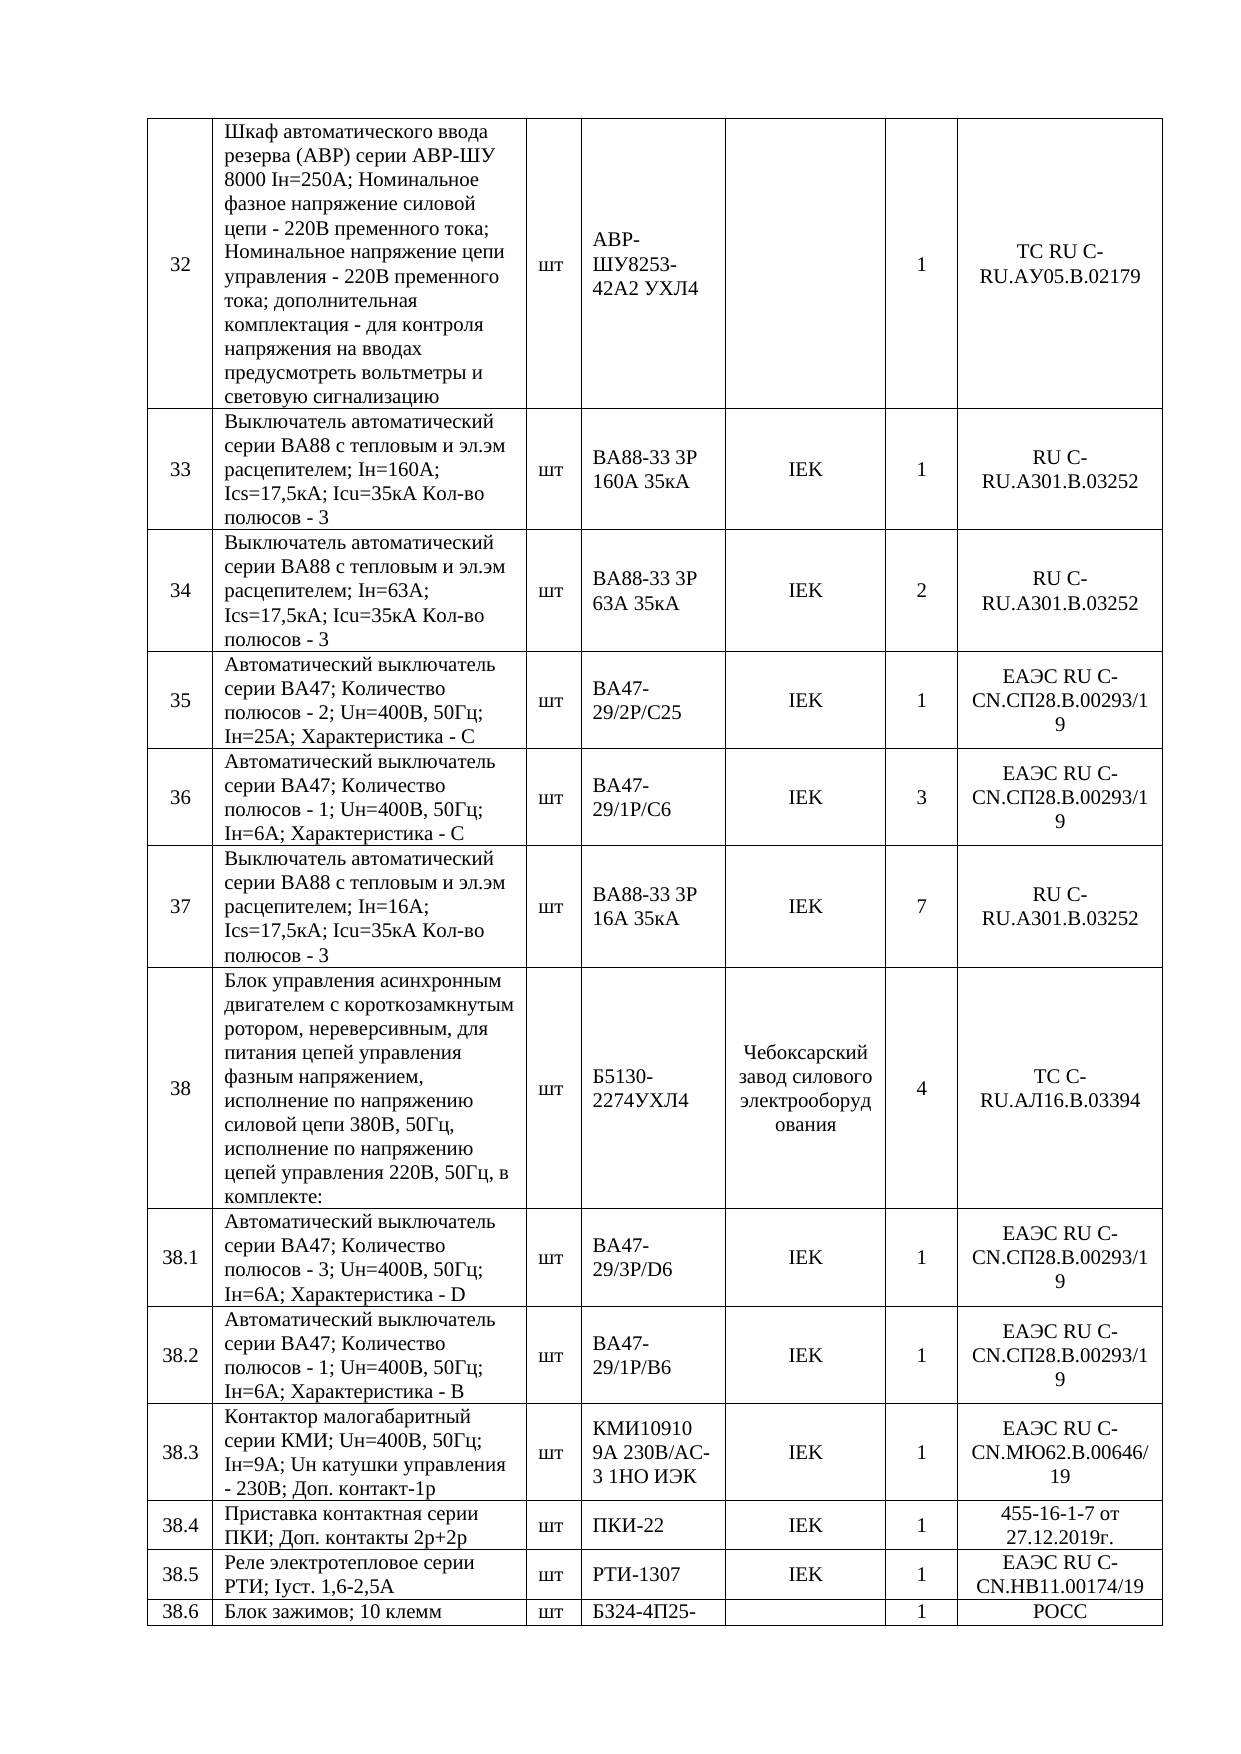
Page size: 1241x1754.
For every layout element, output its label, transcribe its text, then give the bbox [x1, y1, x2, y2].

table_cell IEK [726, 652, 885, 748]
table_cell 1 [886, 1600, 957, 1625]
table_cell КМИ10910 9А 230В/АС-3 1НО ИЭК [582, 1404, 725, 1500]
table_cell шт [527, 530, 581, 651]
table_cell 3 [886, 749, 957, 845]
table_cell IEK [726, 409, 885, 529]
table_cell Чебоксарский завод силового электрооборудования [726, 968, 885, 1208]
table_cell Автоматический выключатель серии ВА47; Количество полюсов - 3; Uн=400В, 50Гц; Iн=6А; Характеристика - D [213, 1209, 526, 1306]
table_cell Реле электротепловое серии РТИ; Iуст. 1,6-2,5А [213, 1550, 526, 1598]
table_cell ВА47-29/2Р/C25 [582, 652, 725, 748]
table_cell 38.1 [148, 1209, 212, 1306]
table_cell шт [527, 1501, 581, 1549]
table_cell IEK [726, 1550, 885, 1598]
table_cell Б5130-2274УХЛ4 [582, 968, 725, 1208]
table_cell IEK [726, 1307, 885, 1403]
table_cell 1 [886, 652, 957, 748]
table_cell шт [527, 1550, 581, 1598]
table_cell 1 [886, 1404, 957, 1500]
table_cell 33 [148, 409, 212, 529]
table_cell 1 [886, 1209, 957, 1306]
table_cell ВА88-33 3Р 16А 35кА [582, 846, 725, 967]
table_cell 38.3 [148, 1404, 212, 1500]
table_cell Автоматический выключатель серии ВА47; Количество полюсов - 2; Uн=400В, 50Гц; Iн=25А; Характеристика - C [213, 652, 526, 748]
table_cell IEK [726, 749, 885, 845]
table_cell 32 [148, 119, 212, 408]
table_cell 38 [148, 968, 212, 1208]
table_cell 35 [148, 652, 212, 748]
table_cell IEK [726, 1209, 885, 1306]
table_cell IEK [726, 1501, 885, 1549]
table_cell ЕАЭС RU C-CN.МЮ62.В.00646/19 [958, 1404, 1162, 1500]
table_cell 1 [886, 1307, 957, 1403]
table_cell ПКИ-22 [582, 1501, 725, 1549]
table_cell IEK [726, 1404, 885, 1500]
table_cell ЕАЭС RU C-CN.СП28.В.00293/19 [958, 1307, 1162, 1403]
table_cell 1 [886, 1550, 957, 1598]
table_cell шт [527, 968, 581, 1208]
table_cell 7 [886, 846, 957, 967]
table_cell шт [527, 652, 581, 748]
table_cell ЕАЭС RU C-CN.СП28.В.00293/19 [958, 749, 1162, 845]
table_cell шт [527, 749, 581, 845]
table_cell шт [527, 409, 581, 529]
table_cell БЗ24-4П25- [582, 1600, 725, 1625]
table_cell 455-16-1-7 от 27.12.2019г. [958, 1501, 1162, 1549]
table_cell IEK [726, 846, 885, 967]
table_cell Выключатель автоматический серии ВА88 с тепловым и эл.эм расцепителем; Iн=16А; Ics=17,5кА; Icu=35кА Кол-во полюсов - 3 [213, 846, 526, 967]
table_cell 37 [148, 846, 212, 967]
table_cell [726, 119, 885, 408]
table_cell ТС С-RU.АЛ16.В.03394 [958, 968, 1162, 1208]
table_cell шт [527, 1209, 581, 1306]
table_cell ВА88-33 3Р 160А 35кА [582, 409, 725, 529]
table_cell RU C-RU.A301.B.03252 [958, 530, 1162, 651]
table_cell 38.5 [148, 1550, 212, 1598]
table_cell 34 [148, 530, 212, 651]
table_cell шт [527, 1404, 581, 1500]
table_cell 2 [886, 530, 957, 651]
table_cell ВА47-29/3Р/D6 [582, 1209, 725, 1306]
table_cell РТИ-1307 [582, 1550, 725, 1598]
table_cell Шкаф автоматического ввода резерва (АВР) серии АВР-ШУ 8000 Iн=250А; Номинальное фазное напряжение силовой цепи - 220В пременного тока; Номинальное напряжение цепи управления - 220В пременного тока; дополнительная комплектация - для контроля напряжения на вводах предусмотреть вольтметры и световую сигнализацию [213, 119, 526, 408]
table_cell [726, 1600, 885, 1625]
table_cell РОСС [958, 1600, 1162, 1625]
table_cell 1 [886, 409, 957, 529]
table_cell RU C-RU.A301.B.03252 [958, 409, 1162, 529]
table_cell ВА47-29/1Р/C6 [582, 749, 725, 845]
table_cell шт [527, 1600, 581, 1625]
table_cell Блок управления асинхронным двигателем с короткозамкнутым ротором, нереверсивным, для питания цепей управления фазным напряжением, исполнение по напряжению силовой цепи 380В, 50Гц, исполнение по напряжению цепей управления 220В, 50Гц, в комплекте: [213, 968, 526, 1208]
table_cell 1 [886, 119, 957, 408]
table_cell ЕАЭС RU C-CN.СП28.В.00293/19 [958, 652, 1162, 748]
table_cell ТС RU C-RU.АУ05.В.02179 [958, 119, 1162, 408]
table_cell шт [527, 846, 581, 967]
table_cell 38.6 [148, 1600, 212, 1625]
table_cell 36 [148, 749, 212, 845]
table_cell ЕАЭС RU C-CN.СП28.В.00293/19 [958, 1209, 1162, 1306]
table_cell АВР-ШУ8253-42А2 УХЛ4 [582, 119, 725, 408]
table_cell 4 [886, 968, 957, 1208]
table_cell шт [527, 119, 581, 408]
table_cell Контактор малогабаритный серии КМИ; Uн=400В, 50Гц; Iн=9А; Uн катушки управления - 230В; Доп. контакт-1р [213, 1404, 526, 1500]
table_cell 38.4 [148, 1501, 212, 1549]
table_cell RU C-RU.A301.B.03252 [958, 846, 1162, 967]
table_cell IEK [726, 530, 885, 651]
table_cell Автоматический выключатель серии ВА47; Количество полюсов - 1; Uн=400В, 50Гц; Iн=6А; Характеристика - В [213, 1307, 526, 1403]
table_cell 38.2 [148, 1307, 212, 1403]
table_cell Блок зажимов; 10 клемм [213, 1600, 526, 1625]
table_cell Приставка контактная серии ПКИ; Доп. контакты 2р+2р [213, 1501, 526, 1549]
table_cell шт [527, 1307, 581, 1403]
table_cell Выключатель автоматический серии ВА88 с тепловым и эл.эм расцепителем; Iн=160А; Ics=17,5кА; Icu=35кА Кол-во полюсов - 3 [213, 409, 526, 529]
table_cell Выключатель автоматический серии ВА88 с тепловым и эл.эм расцепителем; Iн=63А; Ics=17,5кА; Icu=35кА Кол-во полюсов - 3 [213, 530, 526, 651]
table_cell Автоматический выключатель серии ВА47; Количество полюсов - 1; Uн=400В, 50Гц; Iн=6А; Характеристика - C [213, 749, 526, 845]
table_cell 1 [886, 1501, 957, 1549]
table_cell ВА47-29/1Р/В6 [582, 1307, 725, 1403]
table_cell ВА88-33 3Р 63А 35кА [582, 530, 725, 651]
table_cell ЕАЭС RU C-CN.HB11.00174/19 [958, 1550, 1162, 1598]
